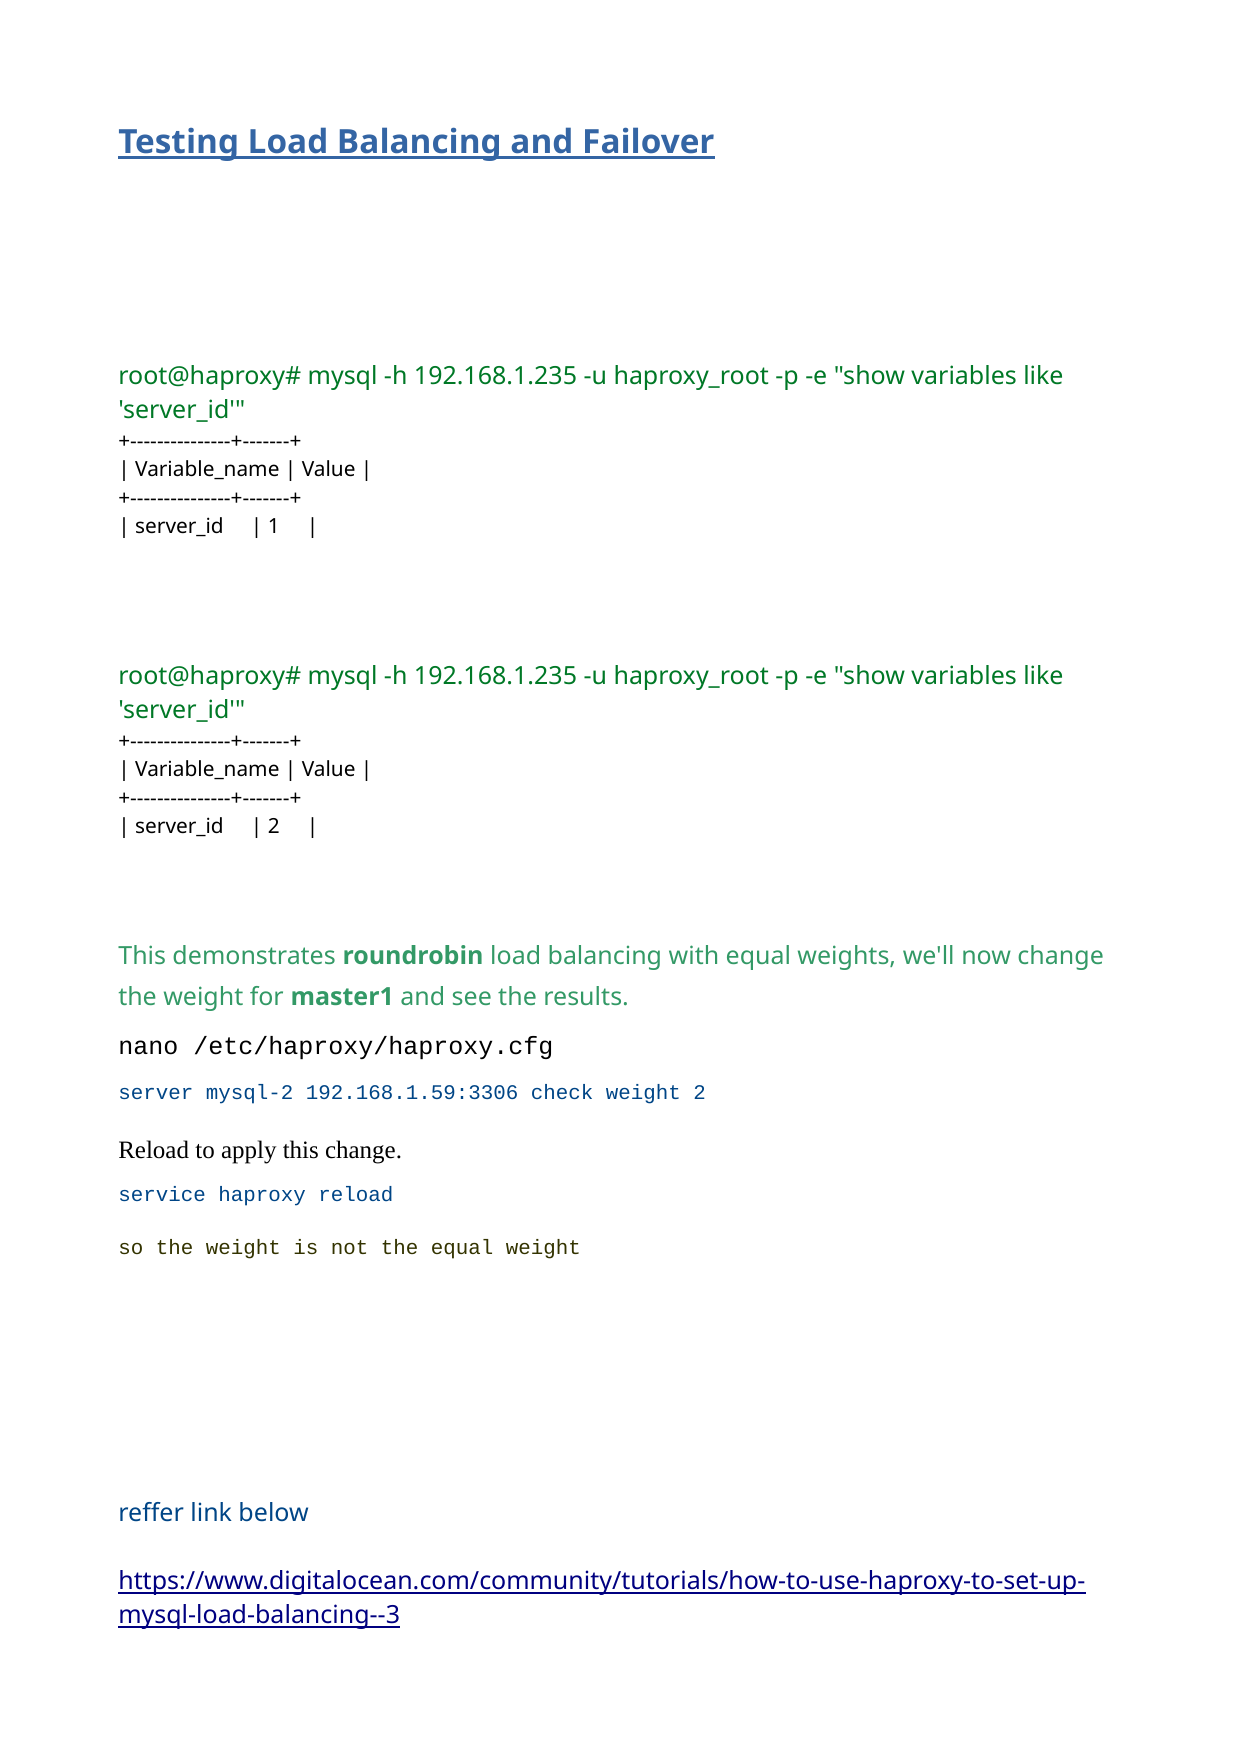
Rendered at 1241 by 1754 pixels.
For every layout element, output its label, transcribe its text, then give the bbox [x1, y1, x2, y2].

subtitle Testing Load Balancing and Failover [118, 118, 1122, 163]
text | Variable_name | Value | [118, 454, 1122, 483]
text so the weight is not the equal weight [118, 1237, 1122, 1261]
text | server_id | 2 | [118, 811, 1122, 840]
text Reload to apply this change. [118, 1135, 1122, 1164]
text reffer link below [118, 1495, 1122, 1529]
text +---------------+-------+ [118, 726, 1122, 754]
text https://www.digitalocean.com/community/tutorials/how-to-use-haproxy-to-set-up-mysql-load-balancing--3 [118, 1563, 1122, 1631]
text | server_id | 1 | [118, 511, 1122, 539]
text root@haproxy# mysql -h 192.168.1.235 -u haproxy_root -p -e "show variables like 'server_id'" [118, 358, 1122, 426]
text This demonstrates roundrobin load balancing with equal weights, we'll now change the weight for master1 and see the results. [118, 937, 1122, 1012]
text server mysql-2 192.168.1.59:3306 check weight 2 [118, 1082, 1122, 1106]
text +---------------+-------+ [118, 783, 1122, 811]
text service haproxy reload [118, 1184, 1122, 1208]
text root@haproxy# mysql -h 192.168.1.235 -u haproxy_root -p -e "show variables like 'server_id'" [118, 658, 1122, 726]
text | Variable_name | Value | [118, 754, 1122, 783]
text nano /etc/haproxy/haproxy.cfg [118, 1033, 1122, 1062]
text +---------------+-------+ [118, 426, 1122, 454]
text +---------------+-------+ [118, 483, 1122, 511]
